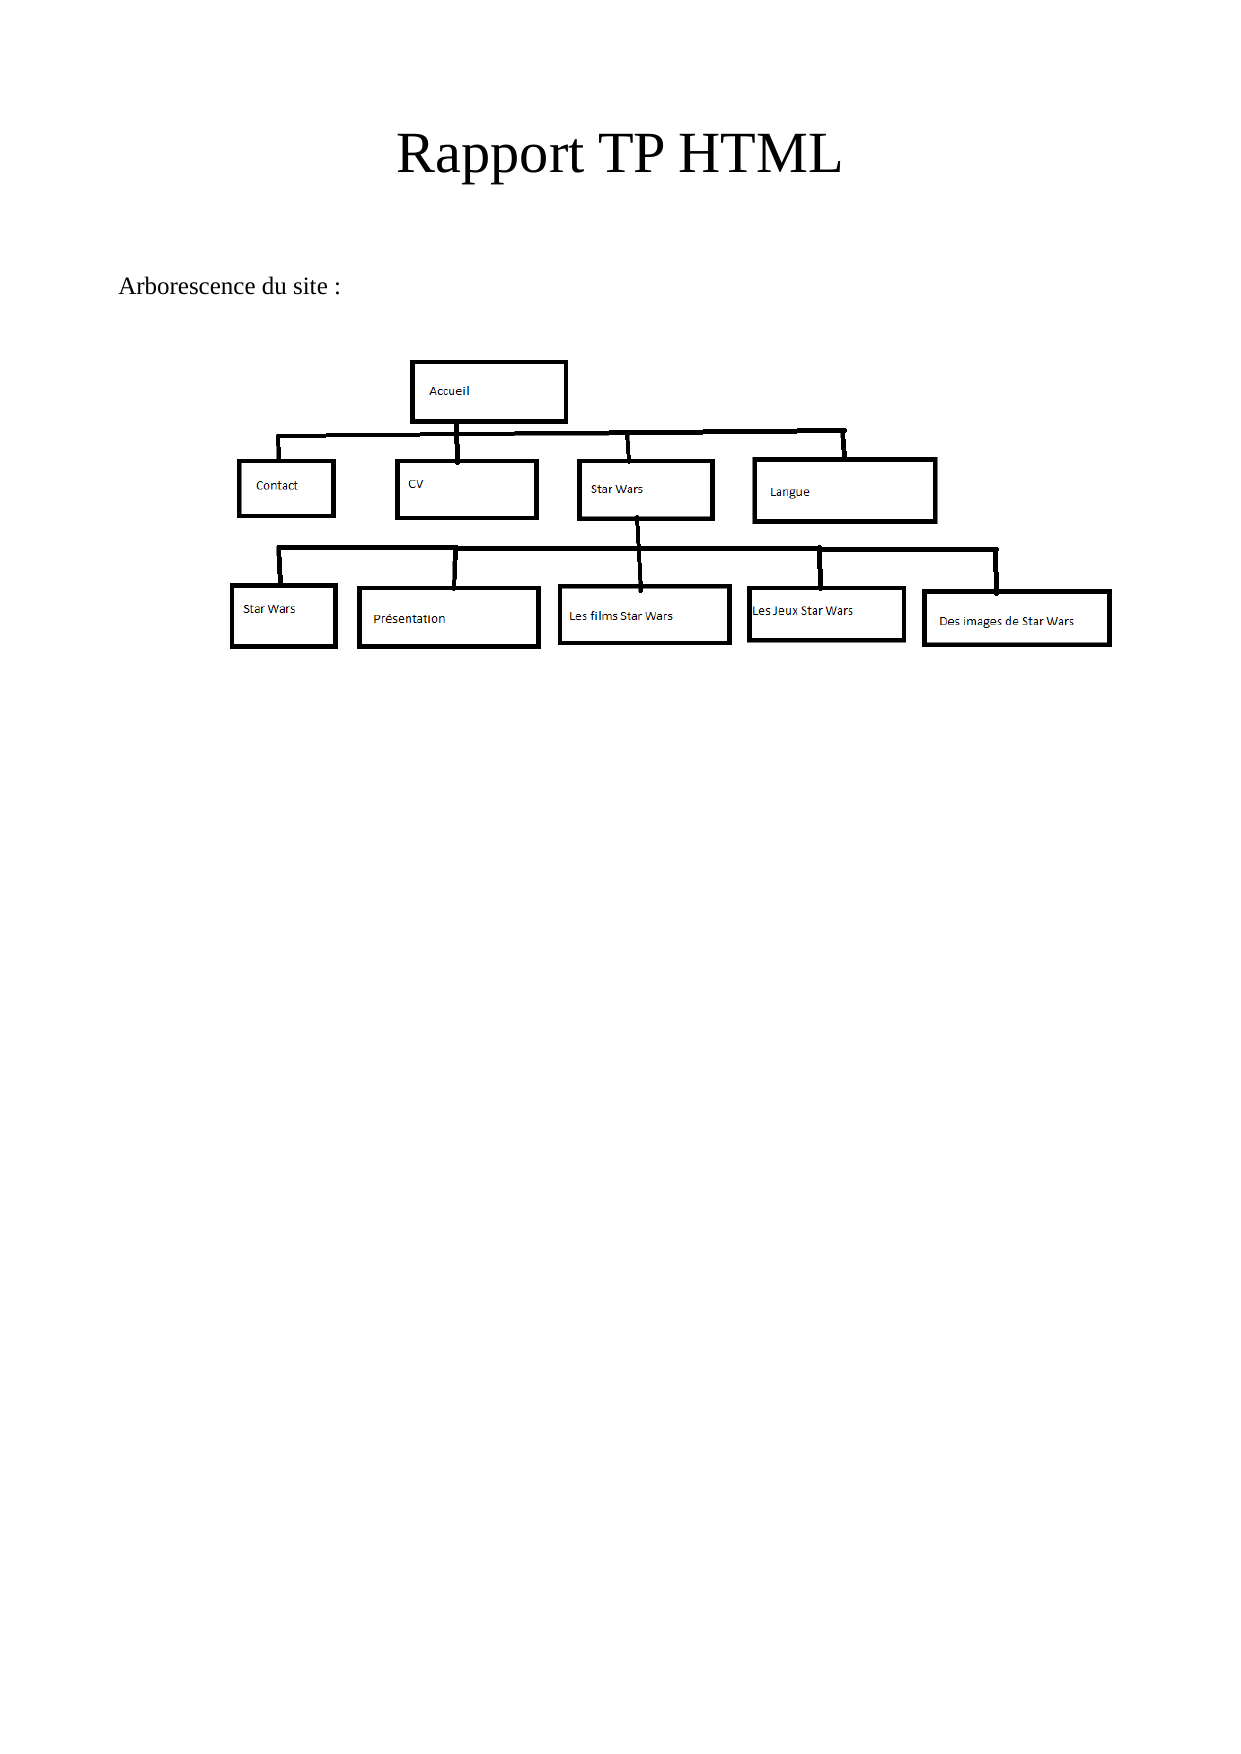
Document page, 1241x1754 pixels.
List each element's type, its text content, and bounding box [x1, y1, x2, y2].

text Rapport TP HTML [118, 118, 1122, 185]
text Arborescence du site : [118, 271, 1122, 300]
picture [118, 328, 1123, 724]
